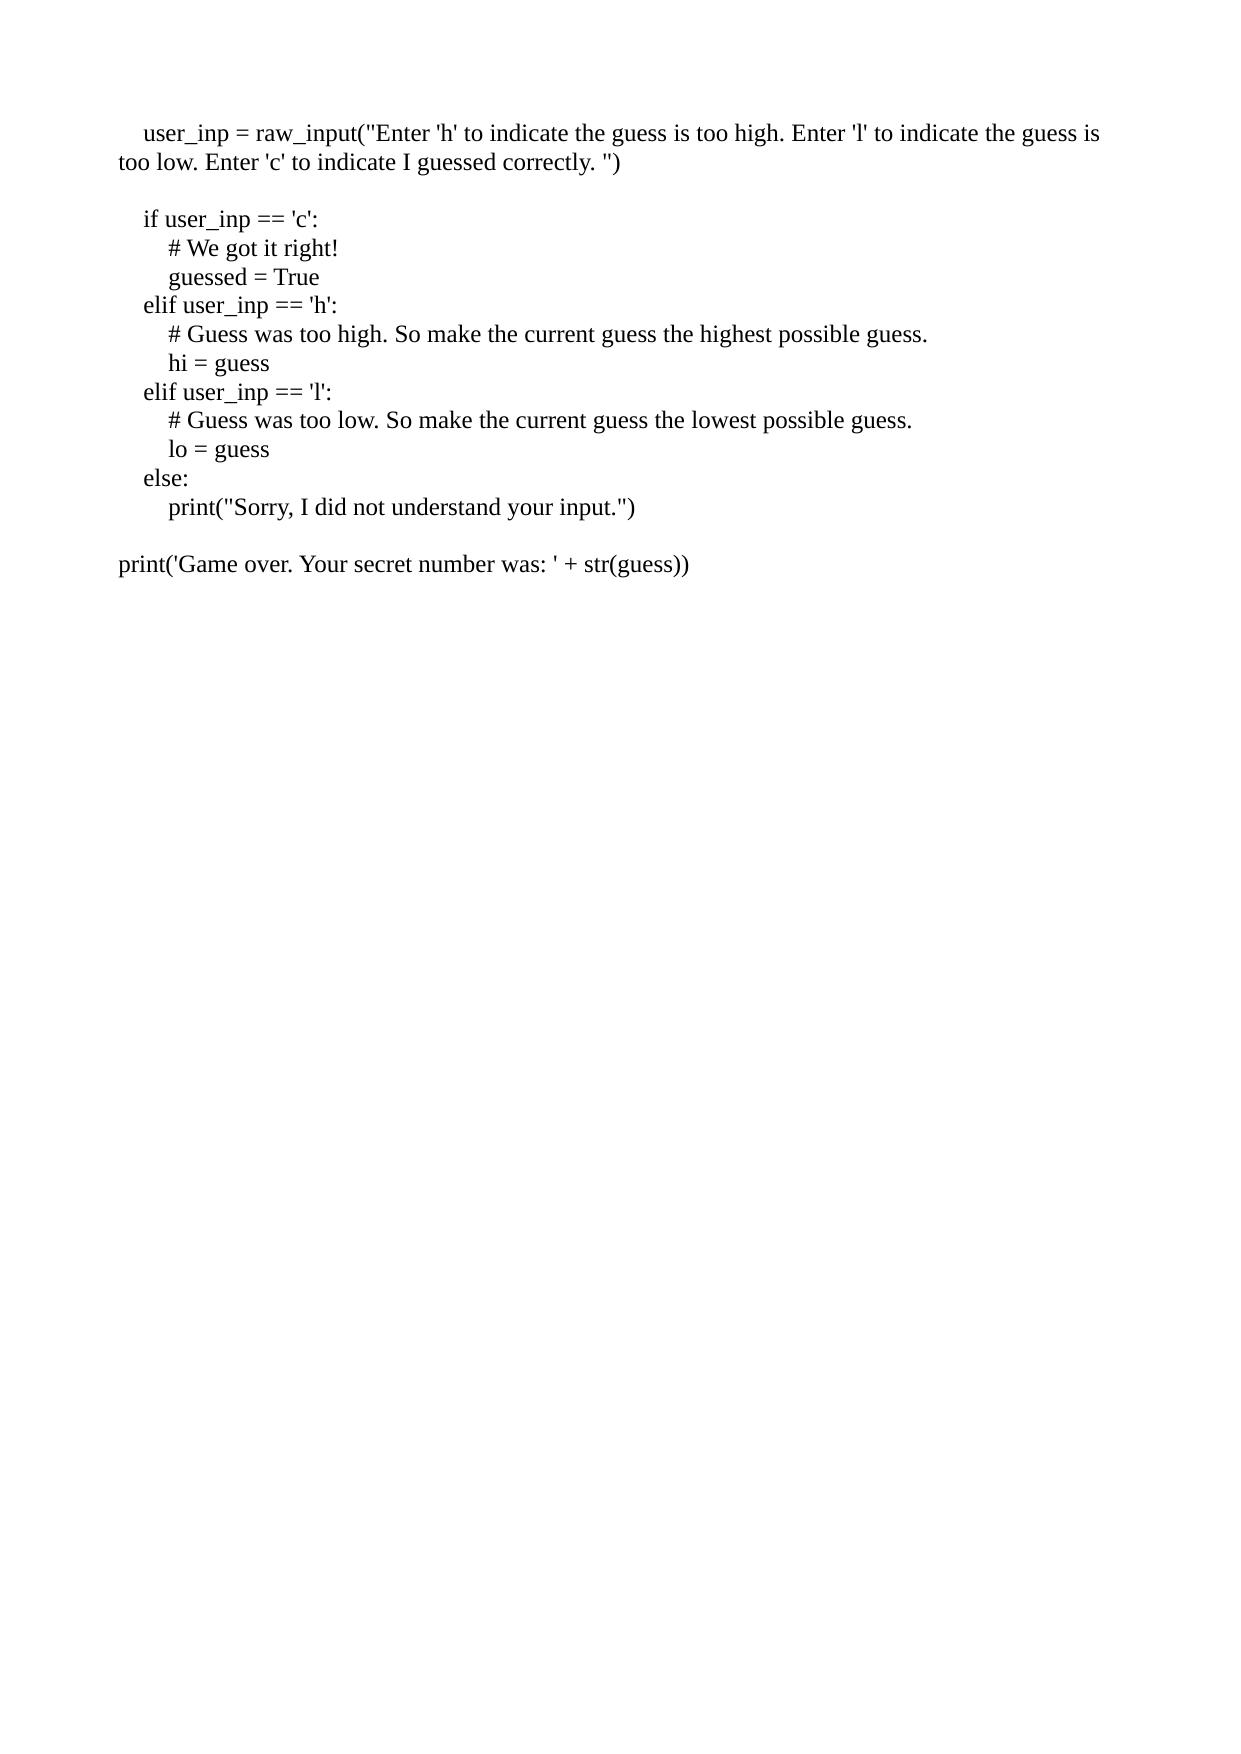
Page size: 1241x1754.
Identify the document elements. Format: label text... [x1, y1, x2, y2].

text elif user_inp == 'l': [118, 377, 1122, 406]
text print('Game over. Your secret number was: ' + str(guess)) [118, 549, 1122, 578]
text # We got it right! [118, 233, 1122, 262]
text elif user_inp == 'h': [118, 291, 1122, 319]
text # Guess was too low. So make the current guess the lowest possible guess. [118, 406, 1122, 434]
text # Guess was too high. So make the current guess the highest possible guess. [118, 319, 1122, 348]
text lo = guess [118, 434, 1122, 463]
text hi = guess [118, 348, 1122, 377]
text guessed = True [118, 262, 1122, 291]
text print("Sorry, I did not understand your input.") [118, 492, 1122, 521]
text else: [118, 463, 1122, 492]
text if user_inp == 'c': [118, 204, 1122, 233]
text user_inp = raw_input("Enter 'h' to indicate the guess is too high. Enter 'l' to indicate the guess is too low. Enter 'c' to indicate I guessed correctly. ") [118, 118, 1122, 176]
